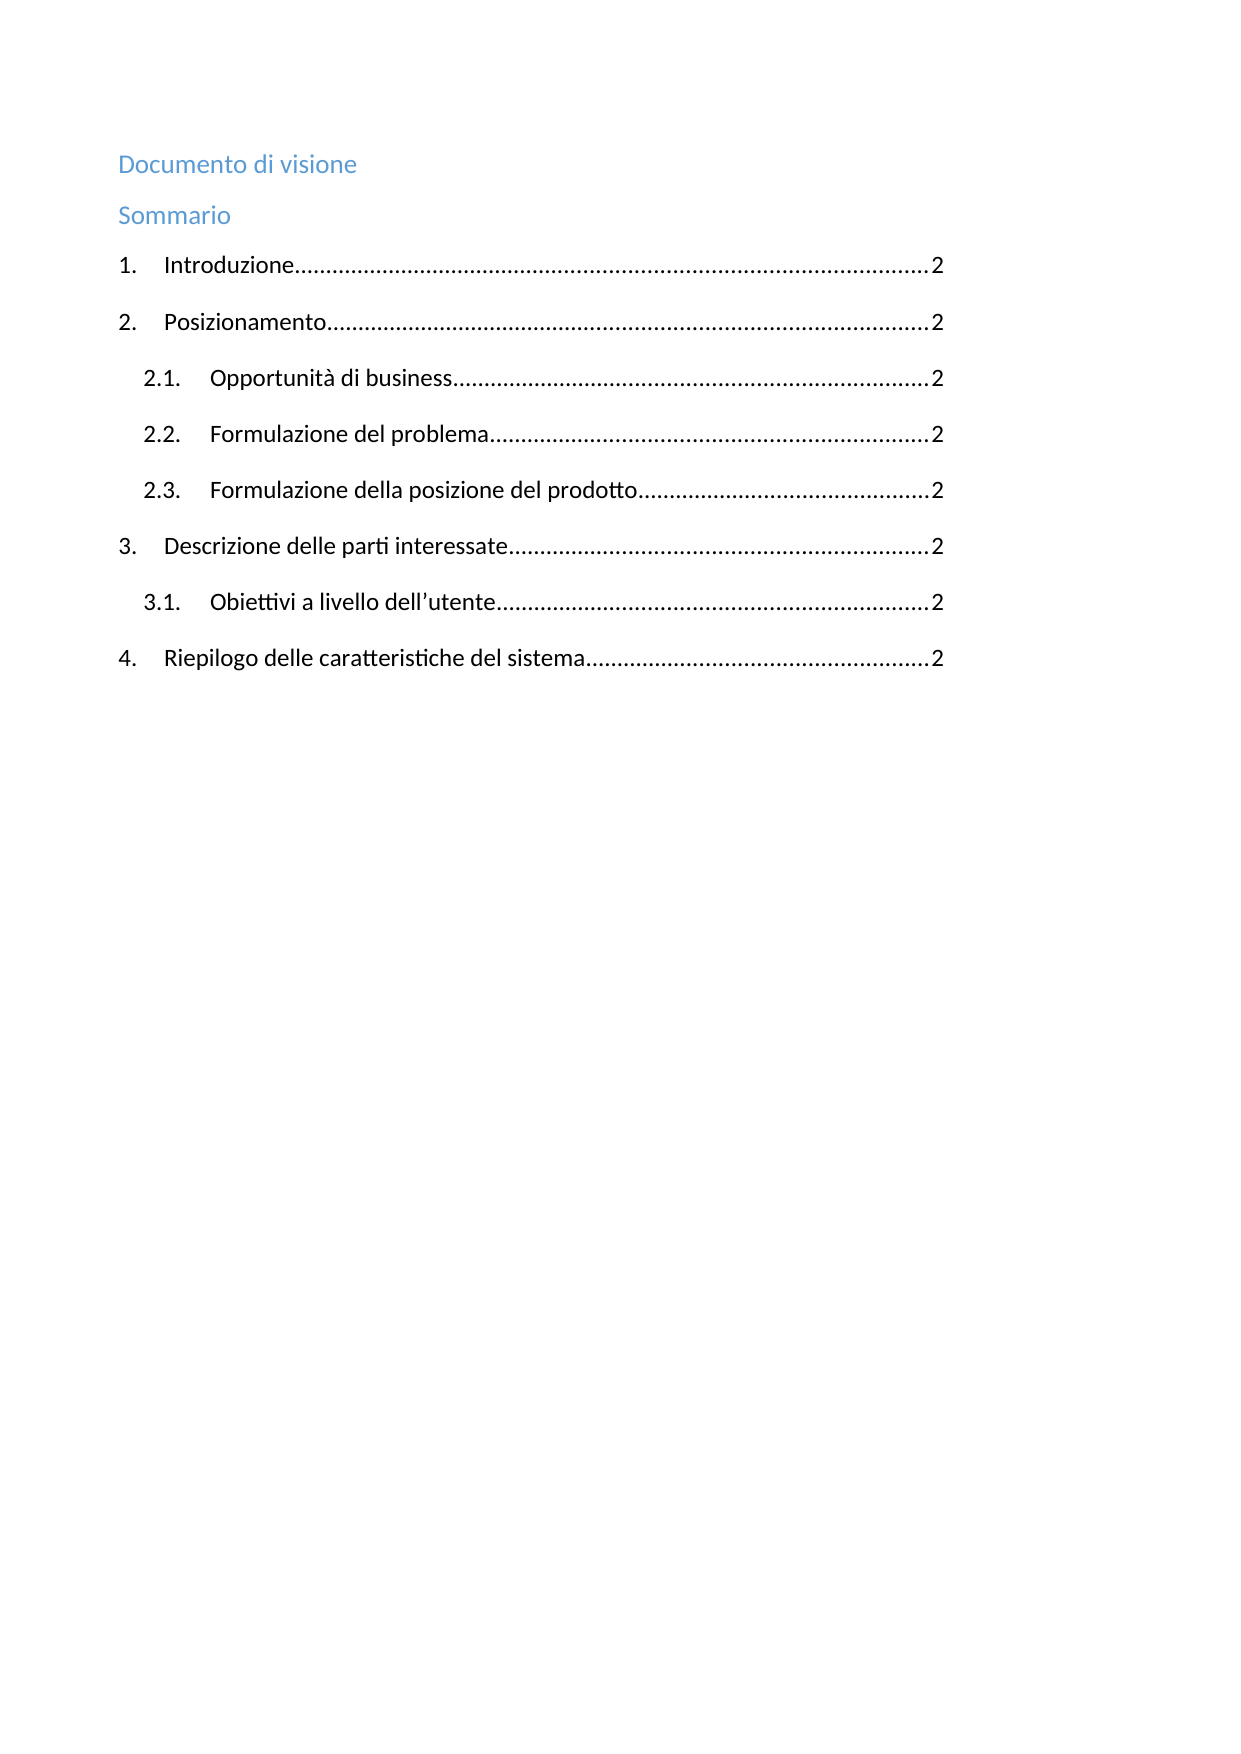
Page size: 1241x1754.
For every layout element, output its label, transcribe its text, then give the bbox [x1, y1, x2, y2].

text 2.1. Opportunità di business 2 [143, 362, 1122, 392]
text 2.2. Formulazione del problema 2 [143, 418, 1122, 448]
text Sommario [118, 198, 1122, 232]
text Documento di visione [118, 148, 1122, 181]
text 1. Introduzione 2 [118, 249, 1122, 280]
text 3.1. Obiettivi a livello dell’utente 2 [143, 586, 1122, 617]
text 2.3. Formulazione della posizione del prodotto 2 [143, 474, 1122, 504]
text 4. Riepilogo delle caratteristiche del sistema 2 [118, 642, 1122, 673]
text 2. Posizionamento 2 [118, 306, 1122, 336]
text 3. Descrizione delle parti interessate 2 [118, 530, 1122, 561]
